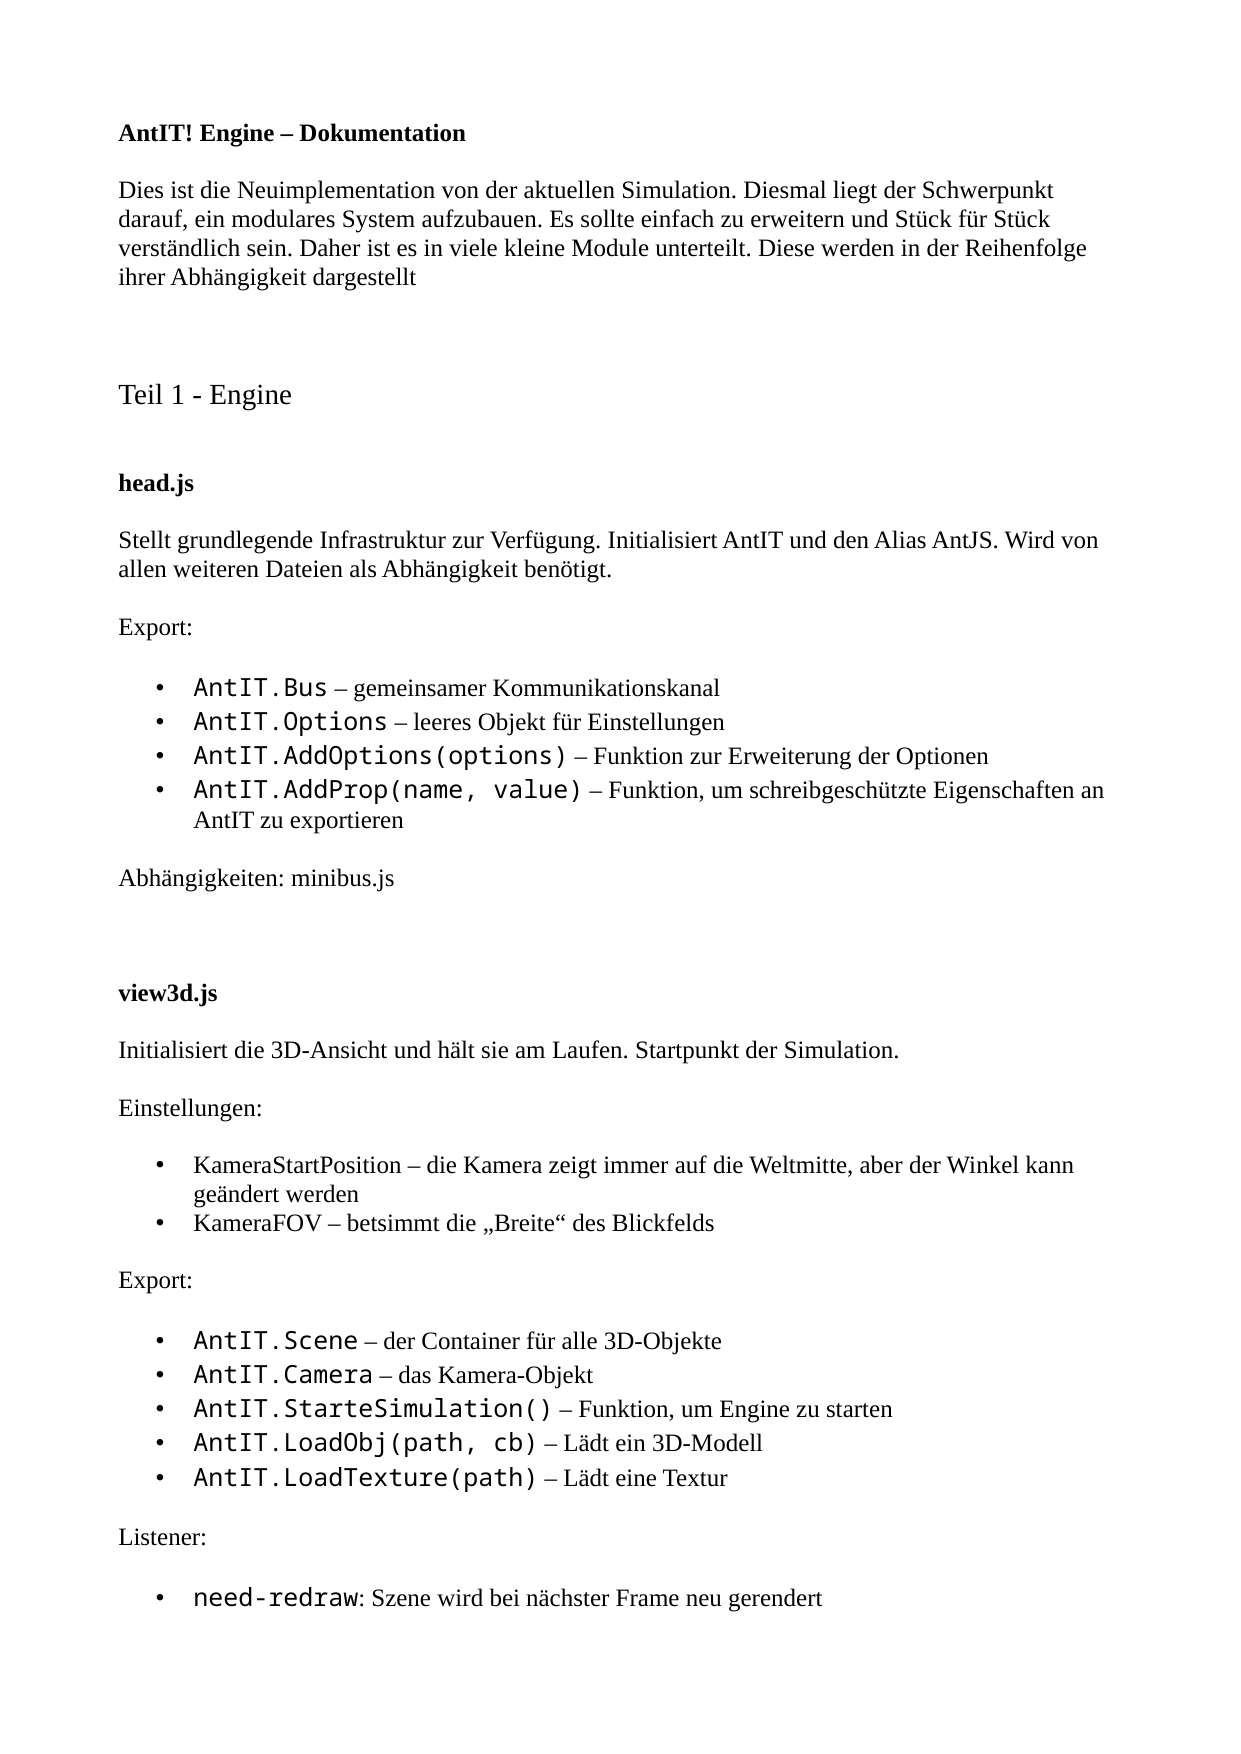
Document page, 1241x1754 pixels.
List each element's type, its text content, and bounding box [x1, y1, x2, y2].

text Initialisiert die 3D-Ansicht und hält sie am Laufen. Startpunkt der Simulation. [118, 1035, 1122, 1064]
list AntIT.AddOptions(options) – Funktion zur Erweiterung der Optionen [156, 737, 1122, 771]
list AntIT.LoadTexture(path) – Lädt eine Textur [156, 1459, 1122, 1493]
list KameraStartPosition – die Kamera zeigt immer auf die Weltmitte, aber der Winkel kann geändert werden [156, 1150, 1122, 1208]
text view3d.js [118, 978, 1122, 1007]
text Dies ist die Neuimplementation von der aktuellen Simulation. Diesmal liegt der Schwerpunkt darauf, ein modulares System aufzubauen. Es sollte einfach zu erweitern und Stück für Stück verständlich sein. Daher ist es in viele kleine Module unterteilt. Diese werden in der Reihenfolge ihrer Abhängigkeit dargestellt [118, 176, 1122, 291]
list need-redraw: Szene wird bei nächster Frame neu gerendert [156, 1579, 1122, 1613]
text Abhängigkeiten: minibus.js [118, 863, 1122, 892]
text Einstellungen: [118, 1093, 1122, 1122]
list AntIT.Scene – der Container für alle 3D-Objekte [156, 1323, 1122, 1357]
text head.js [118, 468, 1122, 497]
list AntIT.Camera – das Kamera-Objekt [156, 1357, 1122, 1391]
list AntIT.Bus – gemeinsamer Kommunikationskanal [156, 669, 1122, 703]
list AntIT.Options – leeres Objekt für Einstellungen [156, 703, 1122, 737]
list KameraFOV – betsimmt die „Breite“ des Blickfelds [156, 1208, 1122, 1237]
text Export: [118, 1265, 1122, 1294]
text Teil 1 - Engine [118, 377, 1122, 410]
text Stellt grundlegende Infrastruktur zur Verfügung. Initialisiert AntIT und den Alias AntJS. Wird von allen weiteren Dateien als Abhängigkeit benötigt. [118, 525, 1122, 583]
text Export: [118, 612, 1122, 640]
list AntIT.LoadObj(path, cb) – Lädt ein 3D-Modell [156, 1425, 1122, 1459]
list AntIT.AddProp(name, value) – Funktion, um schreibgeschützte Eigenschaften an AntIT zu exportieren [156, 771, 1122, 834]
text Listener: [118, 1522, 1122, 1551]
list AntIT.StarteSimulation() – Funktion, um Engine zu starten [156, 1391, 1122, 1425]
text AntIT! Engine – Dokumentation [118, 118, 1122, 147]
